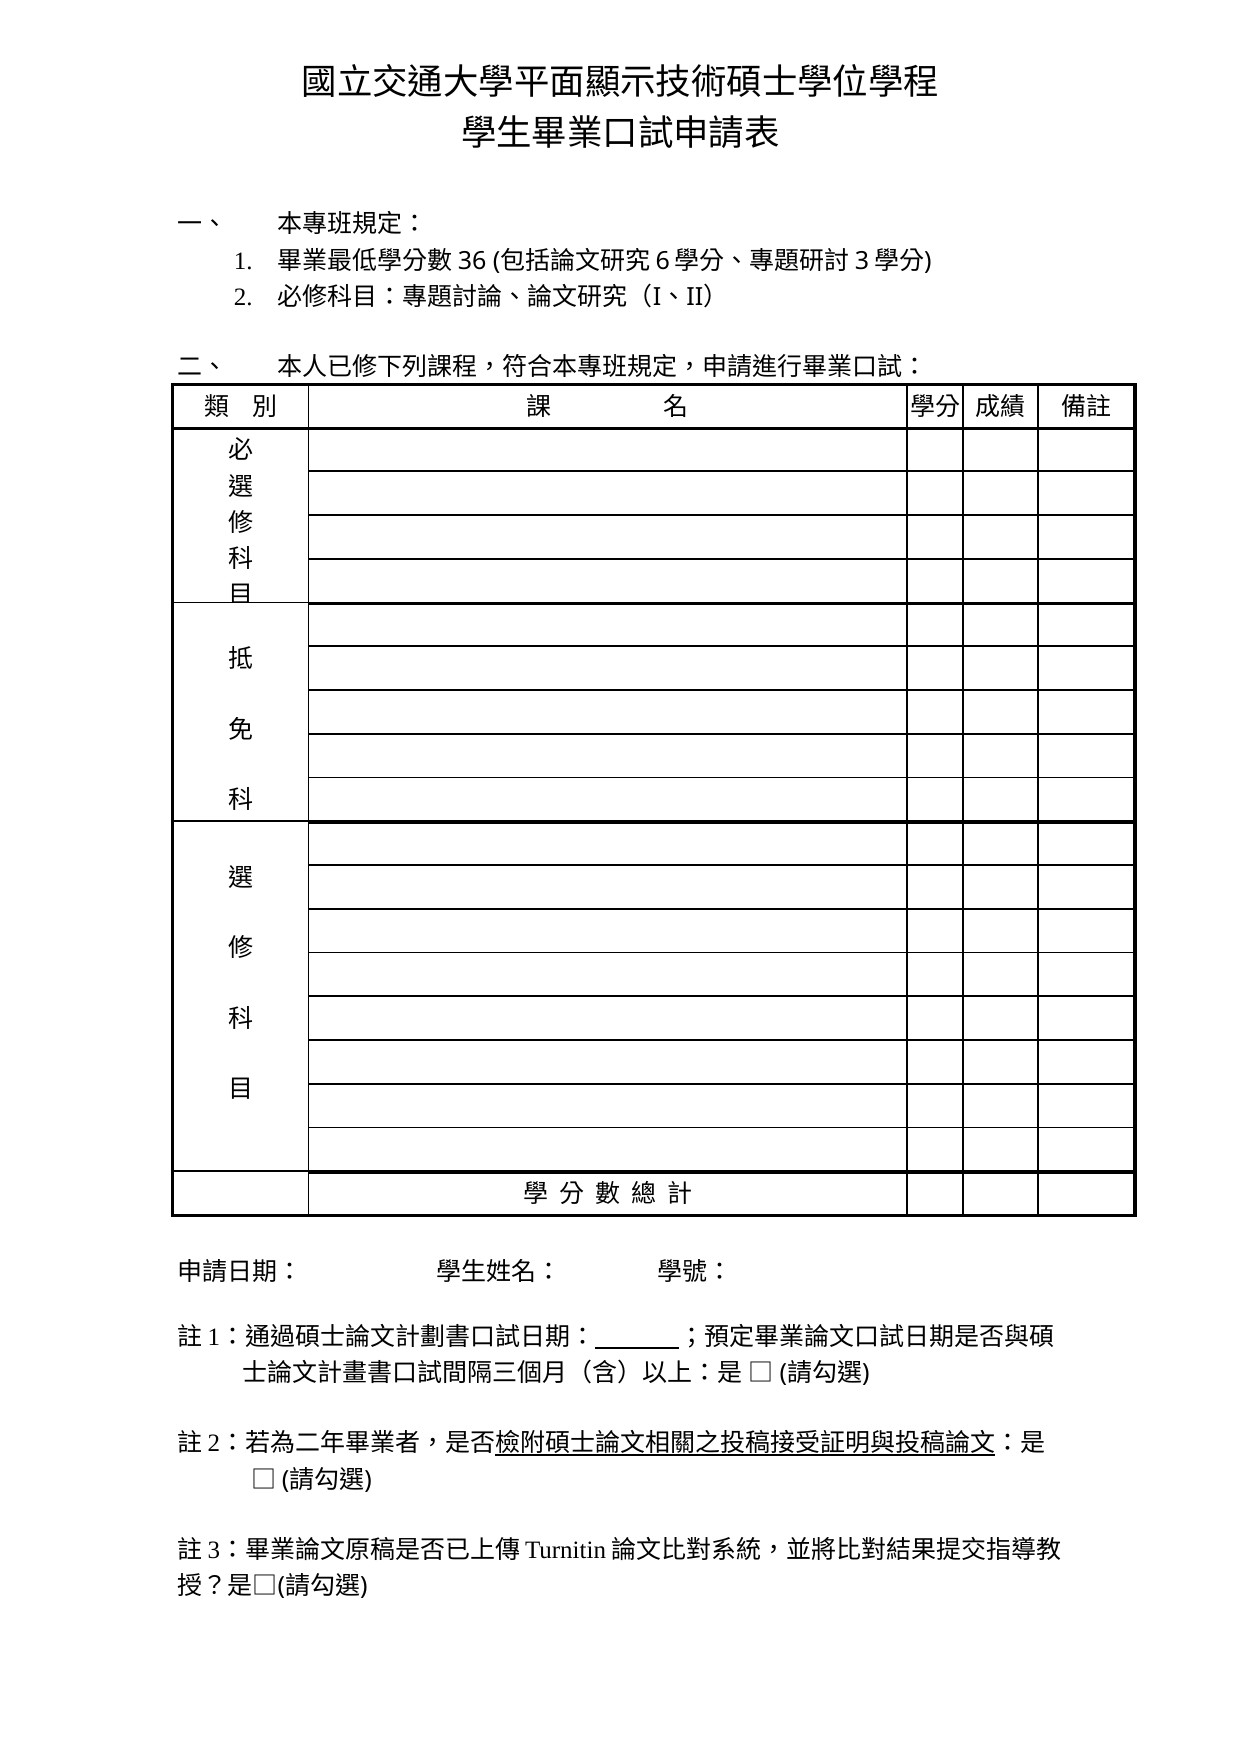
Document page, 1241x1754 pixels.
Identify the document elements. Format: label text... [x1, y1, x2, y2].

table_cell [1039, 910, 1133, 952]
table_cell [1039, 1128, 1133, 1170]
table_cell [908, 910, 962, 952]
table_cell 必 選 修 科 目 [174, 430, 308, 602]
table_cell [908, 430, 962, 470]
table_cell [309, 866, 906, 908]
table_cell [964, 735, 1037, 777]
table_cell [309, 735, 906, 777]
list 本專班規定： [177, 204, 1063, 240]
table_cell [908, 997, 962, 1039]
table_cell [309, 824, 906, 864]
table_cell [908, 1174, 962, 1214]
table_cell [1039, 953, 1133, 995]
table_cell [964, 1128, 1037, 1170]
table_cell [908, 953, 962, 995]
text 申請日期： 學生姓名： 學號： [177, 1251, 1063, 1288]
table_cell [964, 997, 1037, 1039]
table_cell [964, 691, 1037, 733]
table_cell [964, 472, 1037, 514]
text 學生畢業口試申請表 [177, 104, 1063, 156]
table_header 備註 [1039, 386, 1133, 427]
table_cell [908, 560, 962, 602]
table_cell 選 修 科 目 [174, 822, 308, 1170]
table_cell [309, 647, 906, 689]
table_cell [908, 605, 962, 645]
table_cell [964, 778, 1037, 820]
table_cell [1039, 735, 1133, 777]
table_cell [964, 866, 1037, 908]
table_cell [908, 1128, 962, 1170]
table_cell [309, 516, 906, 558]
table_header 學分 [908, 386, 962, 427]
table_cell [964, 605, 1037, 645]
table_cell [964, 430, 1037, 470]
table_header 課 名 [309, 386, 906, 427]
table_cell [964, 1085, 1037, 1127]
table_cell [1039, 778, 1133, 820]
table_cell [1039, 997, 1133, 1039]
table_cell 學 分 數 總 計 [309, 1174, 906, 1214]
table_cell [309, 1085, 906, 1127]
table_cell [908, 1041, 962, 1083]
table_cell [1039, 430, 1133, 470]
table_cell [908, 1085, 962, 1127]
table_cell [174, 1172, 308, 1214]
table_cell [908, 778, 962, 820]
text 註3：畢業論文原稿是否已上傳Turnitin論文比對系統，並將比對結果提交指導教授？是□(請勾選) [177, 1529, 1063, 1602]
table_cell [309, 430, 906, 470]
list 畢業最低學分數36 (包括論文研究6學分、專題研討3學分) [233, 240, 1063, 276]
table_cell [309, 605, 906, 645]
table_cell [964, 910, 1037, 952]
table_cell [908, 647, 962, 689]
text 註2：若為二年畢業者，是否檢附碩士論文相關之投稿接受証明與投稿論文：是 □ (請勾選) [177, 1423, 1063, 1495]
table_cell [964, 516, 1037, 558]
table_cell [1039, 1174, 1133, 1214]
table_cell [964, 1174, 1037, 1214]
table_cell [1039, 647, 1133, 689]
table_cell [908, 691, 962, 733]
table_cell [964, 560, 1037, 602]
table_cell [1039, 472, 1133, 514]
table_header 成績 [964, 386, 1037, 427]
table_cell [1039, 824, 1133, 864]
table_cell [309, 472, 906, 514]
list 必修科目：專題討論、論文研究（I、II） [233, 276, 1063, 313]
table_cell [964, 647, 1037, 689]
text 註1：通過碩士論文計劃書口試日期： ；預定畢業論文口試日期是否與碩士論文計畫書口試間隔三個月（含）以上：是 □ (請勾選) [177, 1316, 1063, 1389]
table_cell 抵 免 科 目 [174, 603, 308, 820]
table_cell [1039, 1085, 1133, 1127]
table_cell [309, 1041, 906, 1083]
table_cell [1039, 866, 1133, 908]
table_cell [309, 691, 906, 733]
table_cell [964, 1041, 1037, 1083]
text 國立交通大學平面顯示技術碩士學位學程 [177, 53, 1063, 104]
table_cell [309, 560, 906, 602]
table_cell [1039, 691, 1133, 733]
table_cell [964, 953, 1037, 995]
table_cell [309, 997, 906, 1039]
table_cell [908, 735, 962, 777]
table_cell [1039, 560, 1133, 602]
table_cell [309, 953, 906, 995]
list 本人已修下列課程，符合本專班規定，申請進行畢業口試： [177, 347, 1063, 383]
table_header 類 別 [174, 386, 308, 427]
table_cell [908, 866, 962, 908]
table_cell [1039, 605, 1133, 645]
table_cell [309, 1128, 906, 1170]
table_cell [1039, 516, 1133, 558]
table_cell [309, 910, 906, 952]
table_cell [908, 516, 962, 558]
table_cell [1039, 1041, 1133, 1083]
table_cell [908, 472, 962, 514]
table_cell [309, 778, 906, 820]
table_cell [964, 824, 1037, 864]
table_cell [908, 824, 962, 864]
